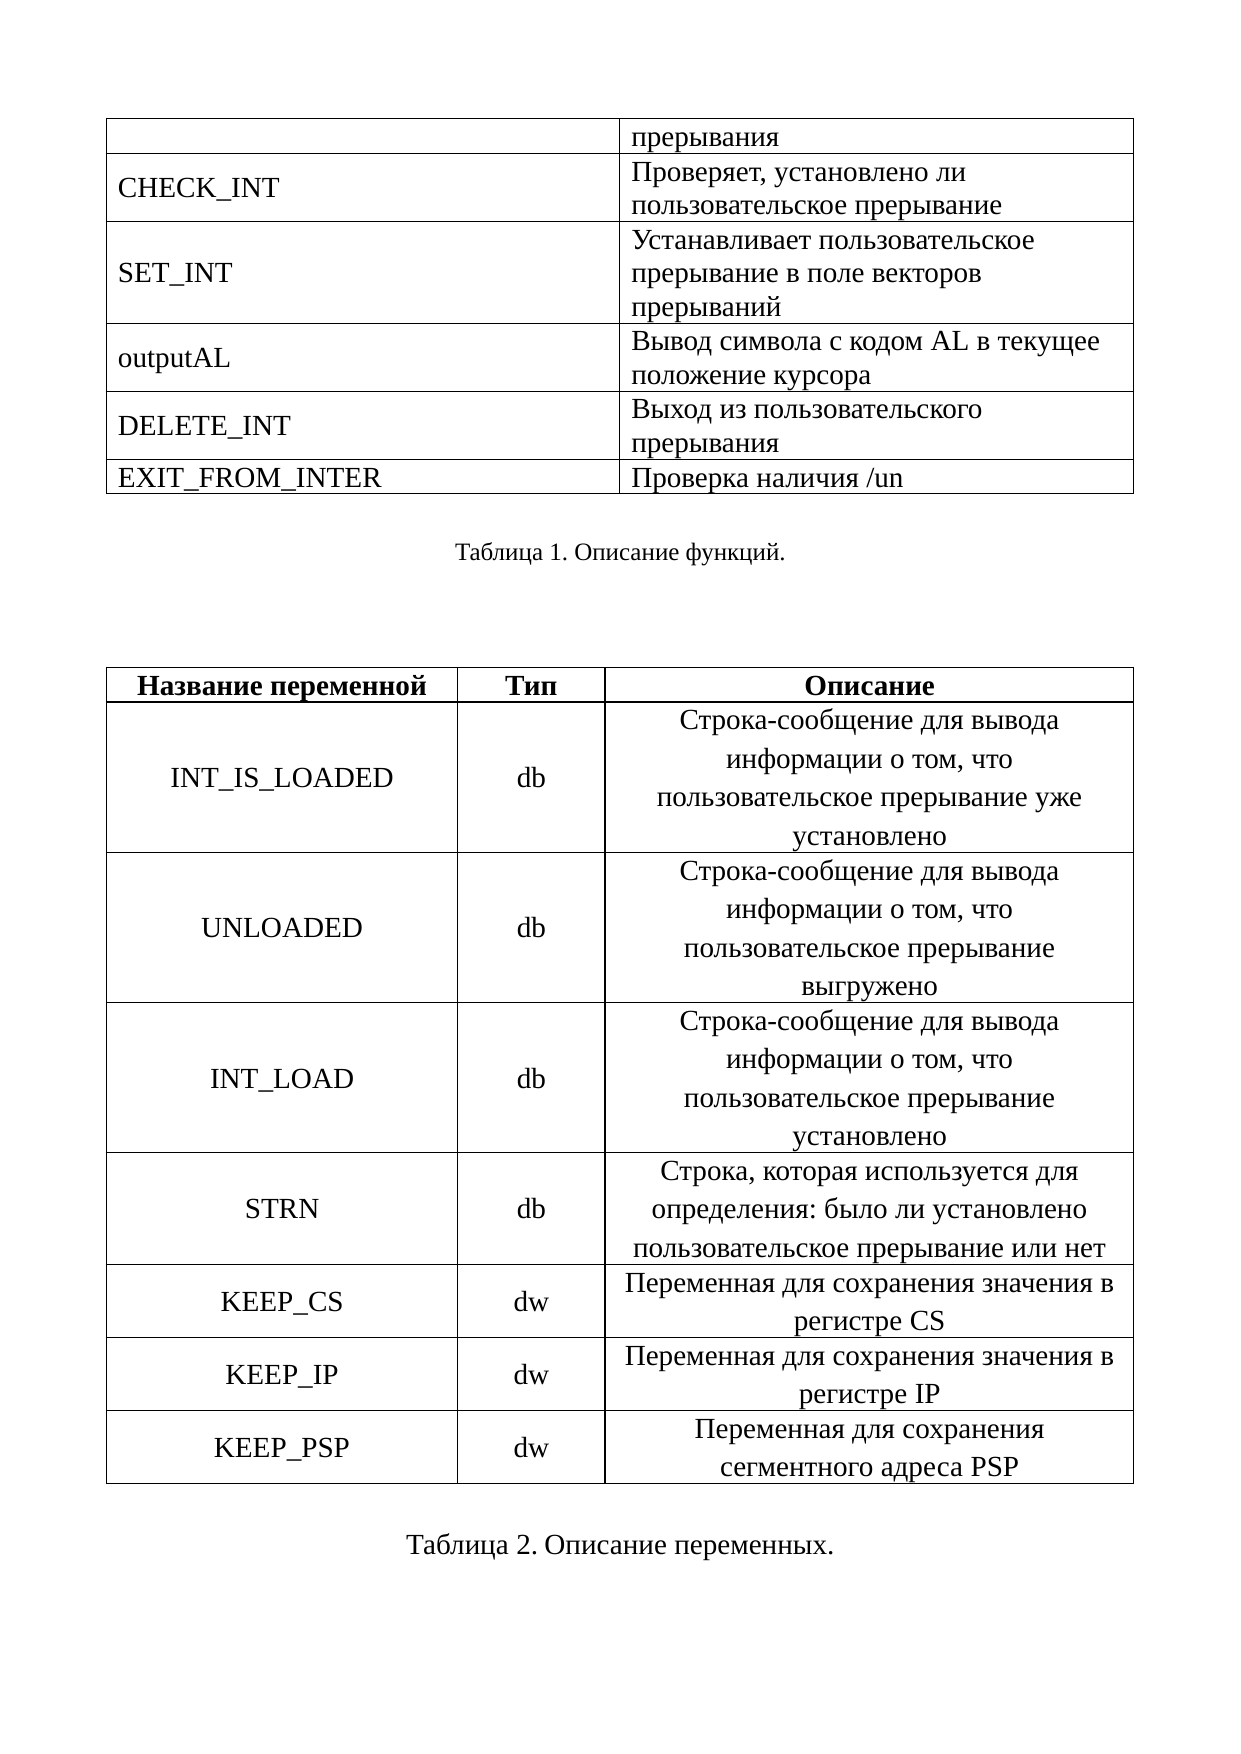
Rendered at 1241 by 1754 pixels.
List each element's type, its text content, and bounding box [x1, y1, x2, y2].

table_cell Проверка наличия /un [620, 460, 1133, 493]
text Таблица 2. Описание переменных. [118, 1527, 1122, 1561]
table_cell KEEP_IP [107, 1338, 457, 1410]
table_cell db [458, 1153, 604, 1264]
table_cell Строка-сообщение для вывода информации о том, что пользовательское прерывание установлено [606, 1003, 1133, 1152]
table_cell db [458, 703, 604, 852]
table_cell dw [458, 1411, 604, 1483]
table_cell KEEP_PSP [107, 1411, 457, 1483]
table_cell db [458, 853, 604, 1002]
table_cell EXIT_FROM_INTER [107, 460, 619, 493]
table_cell Переменная для сохранения сегментного адреса PSP [606, 1411, 1133, 1483]
table_cell Строка, которая используется для определения: было ли установлено пользовательское прерывание или нет [606, 1153, 1133, 1264]
table_header Тип [458, 668, 604, 701]
table_cell STRN [107, 1153, 457, 1264]
table_cell Переменная для сохранения значения в регистре CS [606, 1265, 1133, 1337]
table_cell KEEP_CS [107, 1265, 457, 1337]
table_cell Выход из пользовательского прерывания [620, 392, 1133, 459]
table_cell outputAL [107, 324, 619, 391]
table_cell DELETE_INT [107, 392, 619, 459]
table_cell INT_IS_LOADED [107, 703, 457, 852]
table_cell SET_INT [107, 222, 619, 322]
table_cell Переменная для сохранения значения в регистре IP [606, 1338, 1133, 1410]
table_header Название переменной [107, 668, 457, 701]
table_cell Устанавливает пользовательское прерывание в поле векторов прерываний [620, 222, 1133, 322]
table_cell UNLOADED [107, 853, 457, 1002]
table_cell INT_LOAD [107, 1003, 457, 1152]
text Таблица 1. Описание функций. [118, 537, 1122, 566]
table_cell Строка-сообщение для вывода информации о том, что пользовательское прерывание уже установлено [606, 703, 1133, 852]
table_cell прерывания [620, 119, 1133, 153]
table_cell Вывод символа с кодом AL в текущее положение курсора [620, 324, 1133, 391]
table_cell Проверяет, установлено ли пользовательское прерывание [620, 154, 1133, 221]
table_cell db [458, 1003, 604, 1152]
table_cell Строка-сообщение для вывода информации о том, что пользовательское прерывание выгружено [606, 853, 1133, 1002]
table_cell dw [458, 1338, 604, 1410]
table_cell dw [458, 1265, 604, 1337]
table_cell CHECK_INT [107, 154, 619, 221]
table_cell [107, 119, 619, 153]
table_header Описание [606, 668, 1133, 701]
